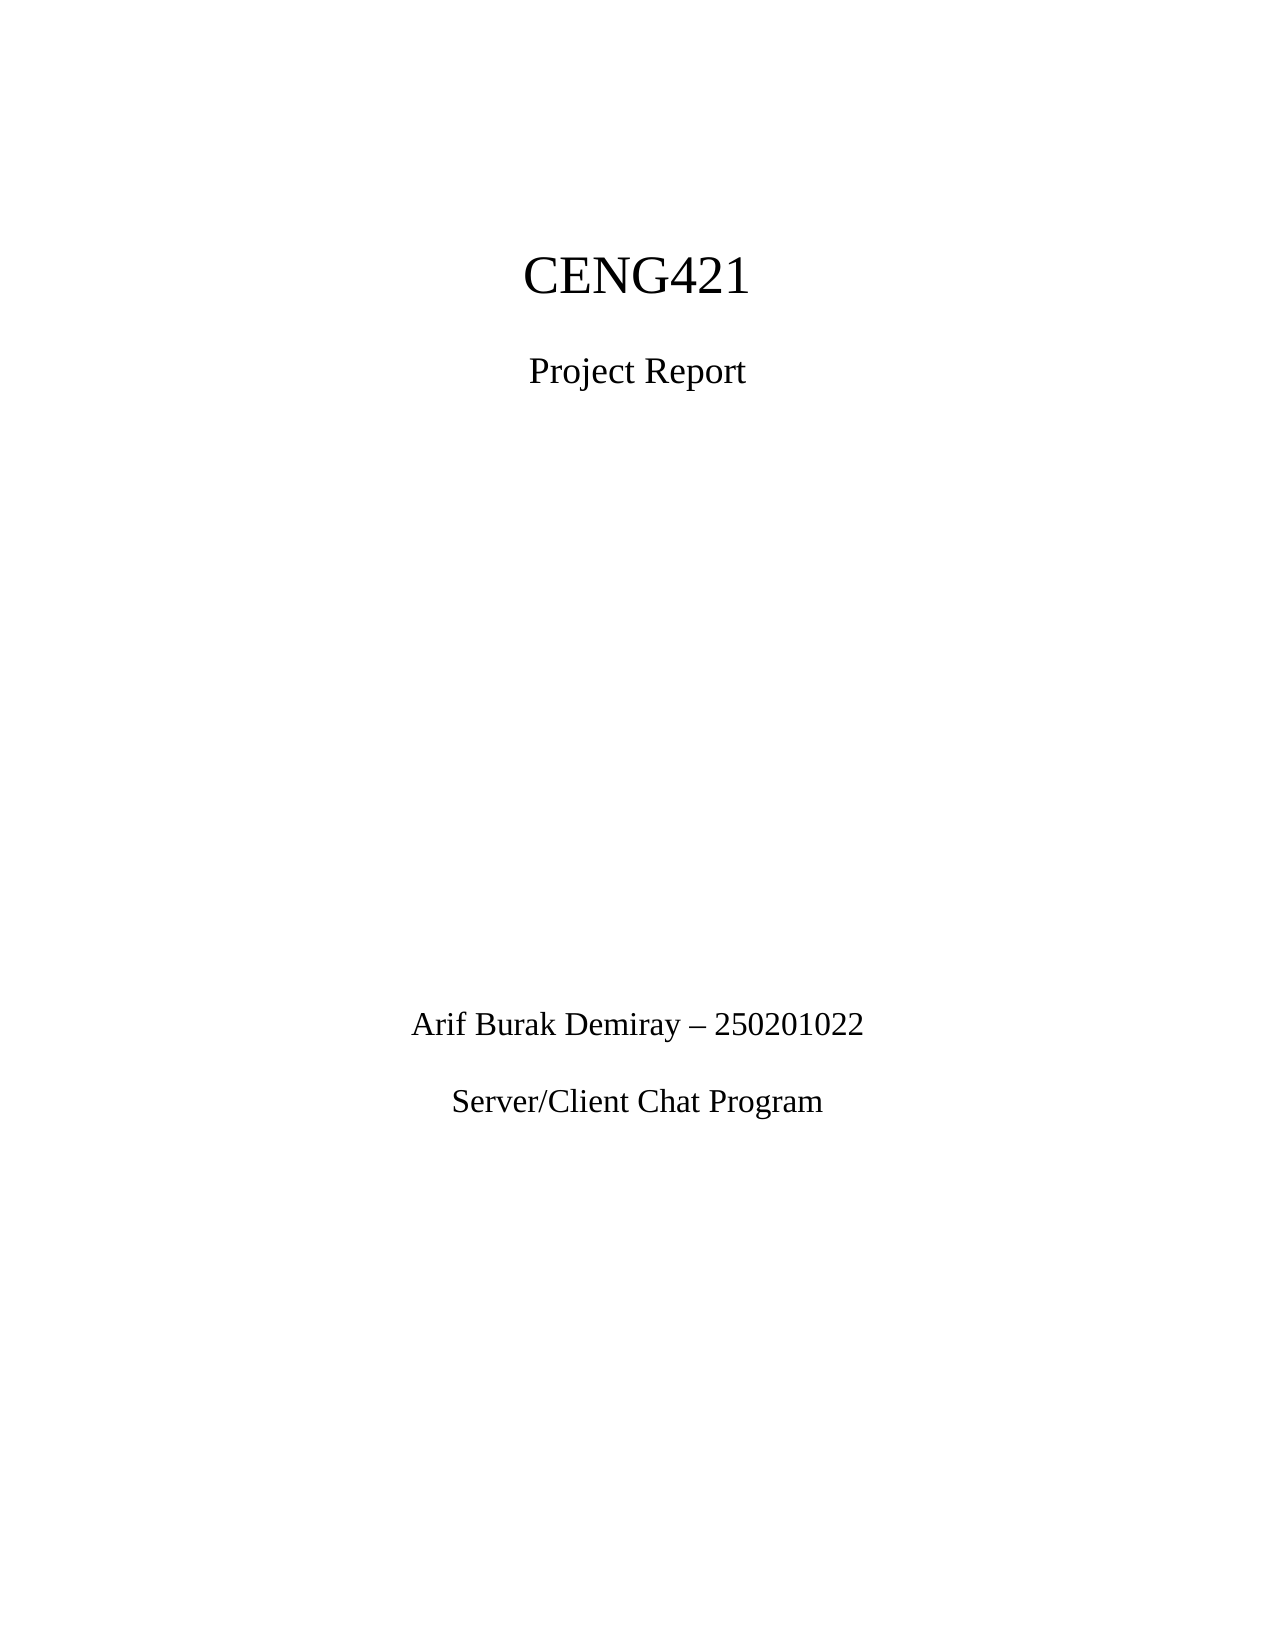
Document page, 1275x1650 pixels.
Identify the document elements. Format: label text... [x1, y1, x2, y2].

text CENG421 [118, 243, 1157, 305]
text Project Report [118, 348, 1157, 391]
text Server/Client Chat Program [118, 1081, 1157, 1119]
text Arif Burak Demiray – 250201022 [118, 1004, 1157, 1043]
